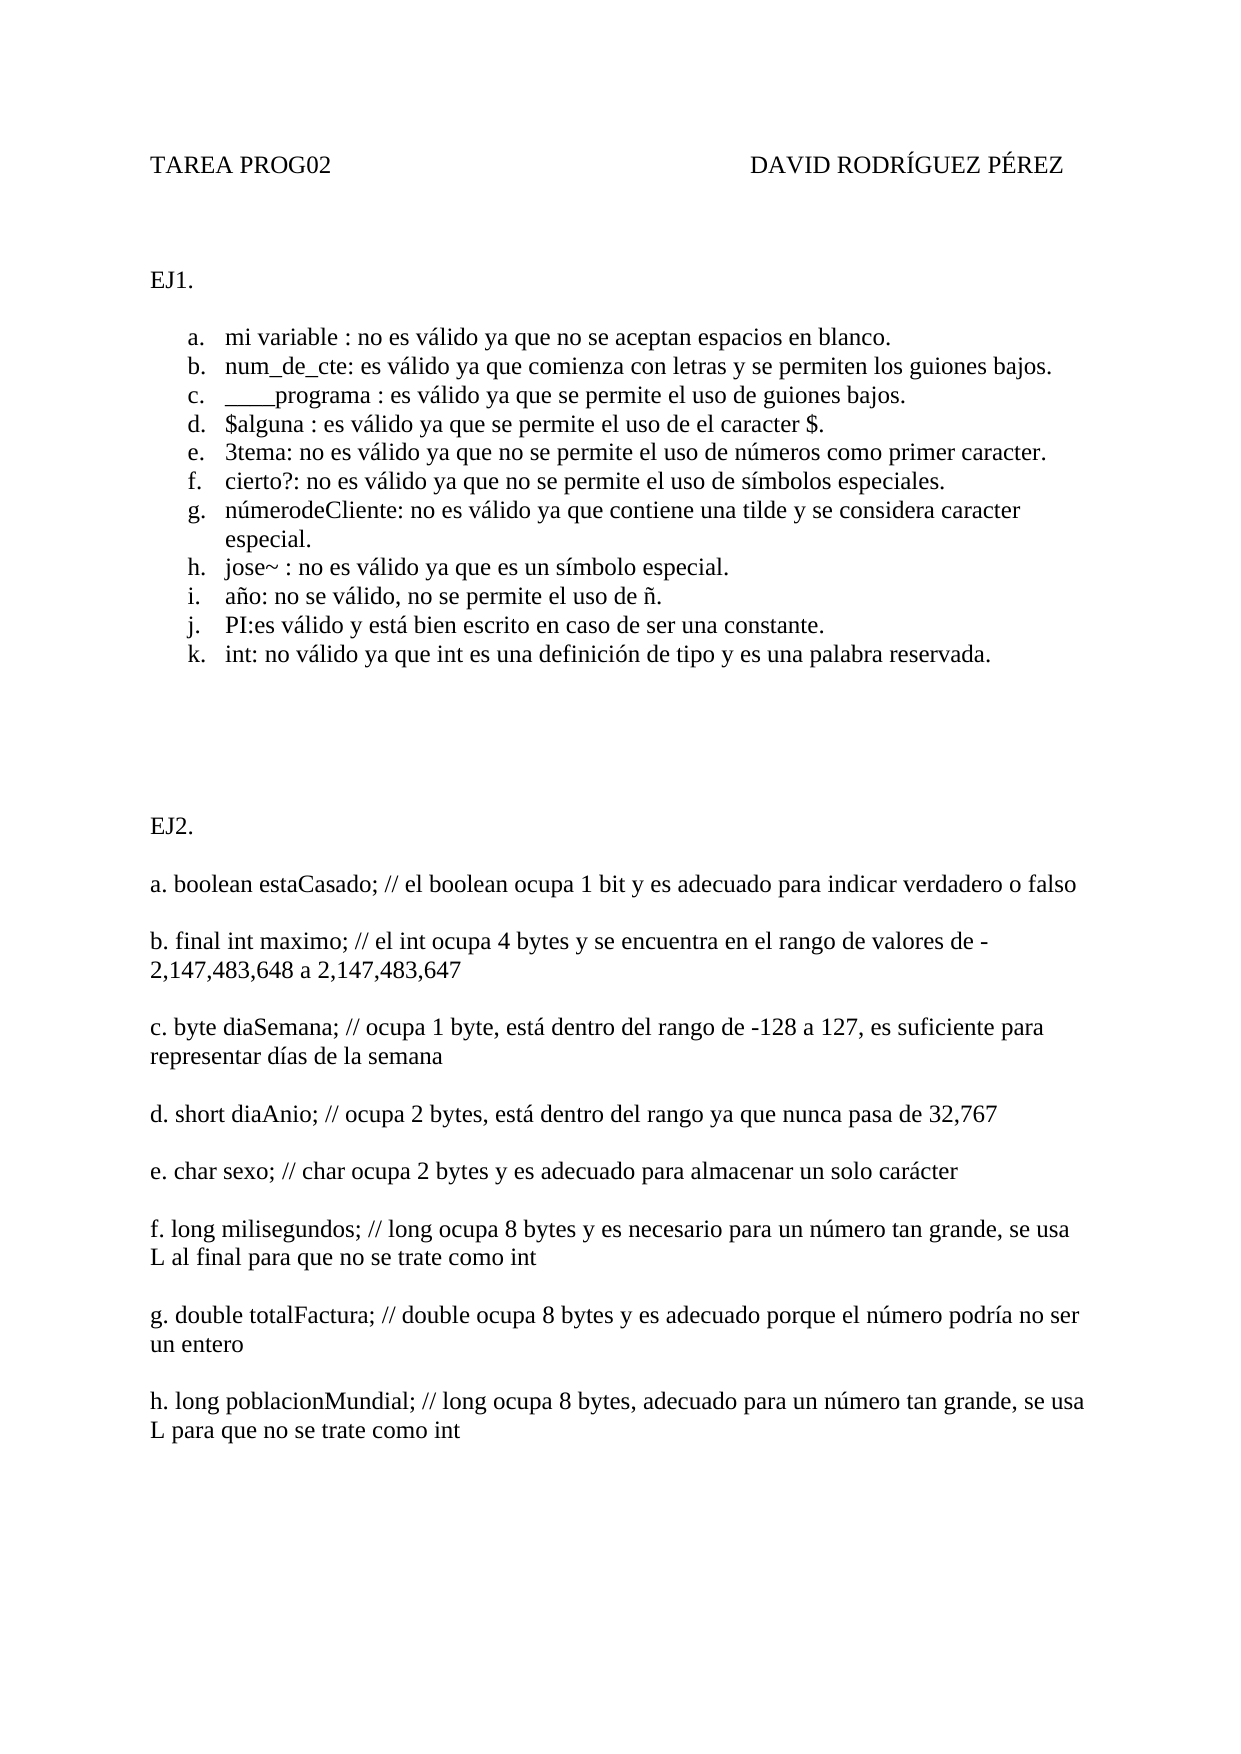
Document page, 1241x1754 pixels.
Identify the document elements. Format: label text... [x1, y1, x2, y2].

list jose~ : no es válido ya que es un símbolo especial. [187, 552, 1090, 581]
list $alguna : es válido ya que se permite el uso de el caracter $. [187, 409, 1090, 437]
list ____programa : es válido ya que se permite el uso de guiones bajos. [187, 380, 1090, 409]
text a. boolean estaCasado; // el boolean ocupa 1 bit y es adecuado para indicar verdadero o falso [150, 869, 1090, 897]
text EJ1. [150, 265, 1090, 294]
list num_de_cte: es válido ya que comienza con letras y se permiten los guiones bajos. [187, 351, 1090, 380]
text c. byte diaSemana; // ocupa 1 byte, está dentro del rango de -128 a 127, es suficiente para representar días de la semana [150, 1012, 1090, 1070]
list cierto?: no es válido ya que no se permite el uso de símbolos especiales. [187, 466, 1090, 495]
list númerodeCliente: no es válido ya que contiene una tilde y se considera caracter especial. [187, 495, 1090, 552]
text f. long milisegundos; // long ocupa 8 bytes y es necesario para un número tan grande, se usa L al final para que no se trate como int [150, 1214, 1090, 1271]
list 3tema: no es válido ya que no se permite el uso de números como primer caracter. [187, 437, 1090, 466]
list año: no se válido, no se permite el uso de ñ. [187, 581, 1090, 610]
text h. long poblacionMundial; // long ocupa 8 bytes, adecuado para un número tan grande, se usa L para que no se trate como int [150, 1386, 1090, 1444]
text b. final int maximo; // el int ocupa 4 bytes y se encuentra en el rango de valores de -2,147,483,648 a 2,147,483,647 [150, 926, 1090, 984]
list mi variable : no es válido ya que no se aceptan espacios en blanco. [187, 322, 1090, 351]
text TAREA PROG02 DAVID RODRÍGUEZ PÉREZ [150, 150, 1090, 179]
text e. char sexo; // char ocupa 2 bytes y es adecuado para almacenar un solo carácter [150, 1156, 1090, 1185]
list int: no válido ya que int es una definición de tipo y es una palabra reservada. [187, 639, 1090, 667]
list PI:es válido y está bien escrito en caso de ser una constante. [187, 610, 1090, 639]
text d. short diaAnio; // ocupa 2 bytes, está dentro del rango ya que nunca pasa de 32,767 [150, 1099, 1090, 1127]
text EJ2. [150, 811, 1090, 840]
text g. double totalFactura; // double ocupa 8 bytes y es adecuado porque el número podría no ser un entero [150, 1300, 1090, 1357]
